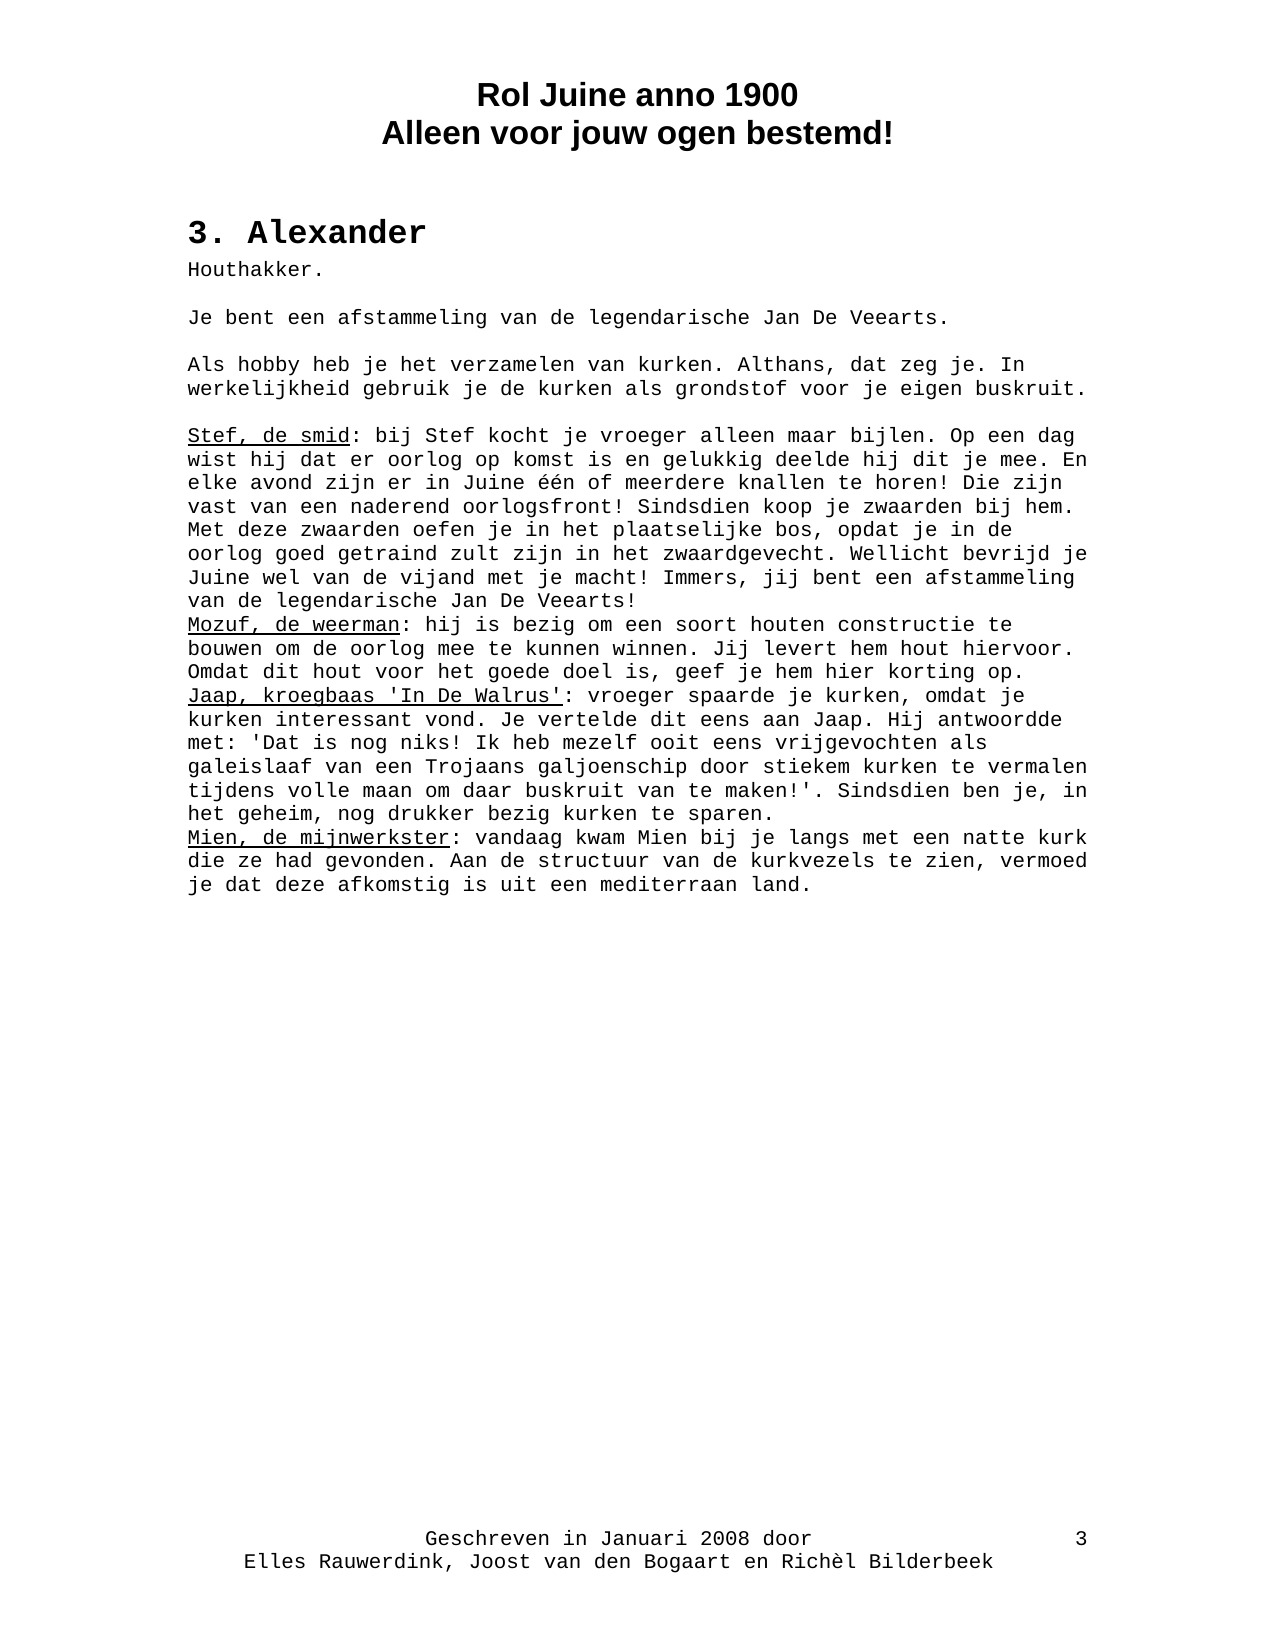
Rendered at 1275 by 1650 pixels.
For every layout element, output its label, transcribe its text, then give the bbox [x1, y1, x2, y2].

text Je bent een afstammeling van de legendarische Jan De Veearts. [187, 307, 1087, 330]
subtitle 3. Alexander [187, 215, 1087, 253]
text Jaap, kroegbaas 'In De Walrus': vroeger spaarde je kurken, omdat je kurken interessant vond. Je vertelde dit eens aan Jaap. Hij antwoordde met: 'Dat is nog niks! Ik heb mezelf ooit eens vrijgevochten als galeislaaf van een Trojaans galjoenschip door stiekem kurken te vermalen tijdens volle maan om daar buskruit van te maken!'. Sindsdien ben je, in het geheim, nog drukker bezig kurken te sparen. [187, 685, 1087, 827]
text Houthakker. [187, 259, 1087, 283]
text Als hobby heb je het verzamelen van kurken. Althans, dat zeg je. In werkelijkheid gebruik je de kurken als grondstof voor je eigen buskruit. [187, 354, 1087, 401]
text Mien, de mijnwerkster: vandaag kwam Mien bij je langs met een natte kurk die ze had gevonden. Aan de structuur van de kurkvezels te zien, vermoed je dat deze afkomstig is uit een mediterraan land. [187, 827, 1087, 898]
text Stef, de smid: bij Stef kocht je vroeger alleen maar bijlen. Op een dag wist hij dat er oorlog op komst is en gelukkig deelde hij dit je mee. En elke avond zijn er in Juine één of meerdere knallen te horen! Die zijn vast van een naderend oorlogsfront! Sindsdien koop je zwaarden bij hem. Met deze zwaarden oefen je in het plaatselijke bos, opdat je in de oorlog goed getraind zult zijn in het zwaardgevecht. Wellicht bevrijd je Juine wel van de vijand met je macht! Immers, jij bent een afstammeling van de legendarische Jan De Veearts! [187, 425, 1087, 614]
text Mozuf, de weerman: hij is bezig om een soort houten constructie te bouwen om de oorlog mee te kunnen winnen. Jij levert hem hout hiervoor. Omdat dit hout voor het goede doel is, geef je hem hier korting op. [187, 614, 1087, 685]
